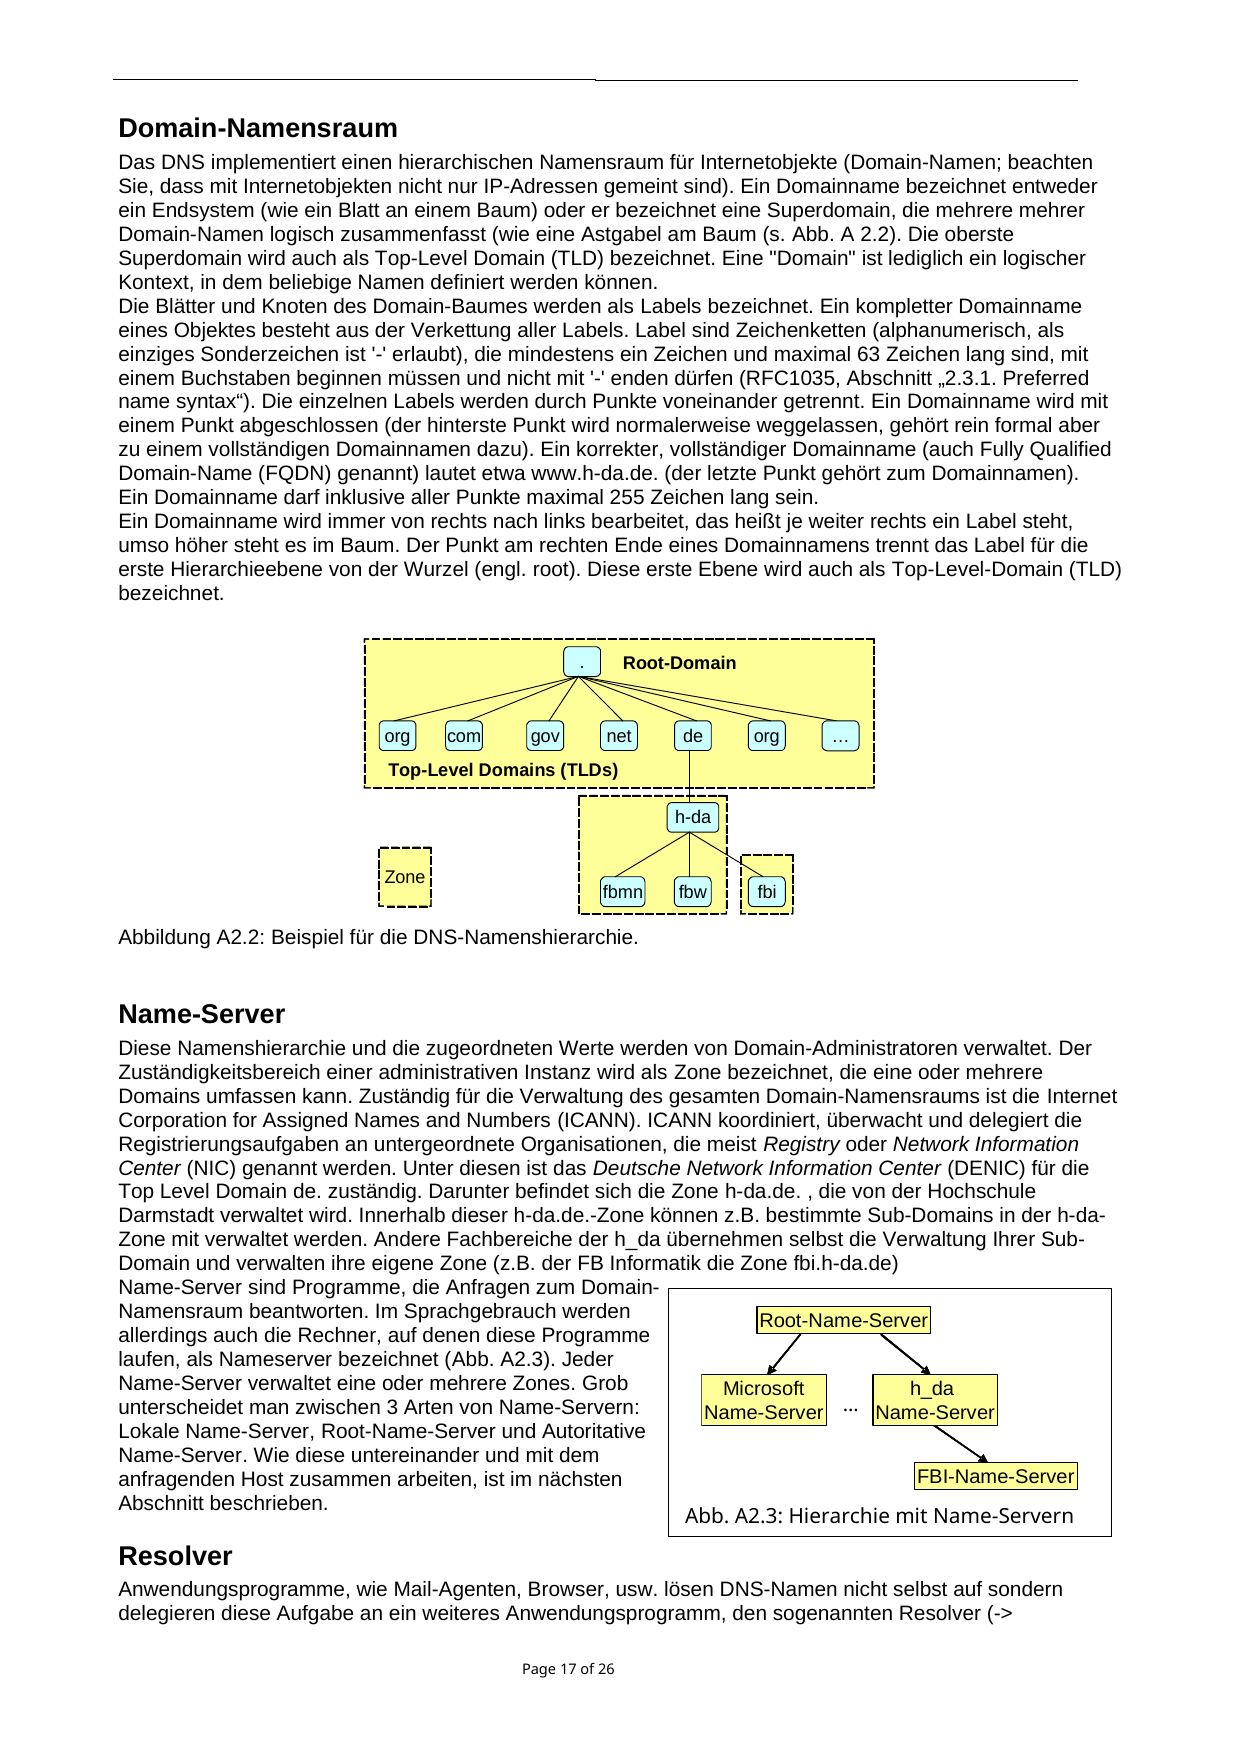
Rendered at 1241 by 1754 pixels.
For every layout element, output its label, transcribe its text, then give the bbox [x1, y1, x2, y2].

subtitle Resolver [118, 1540, 1122, 1571]
text Anwendungsprogramme, wie Mail-Agenten, Browser, usw. lösen DNS-Namen nicht selbst auf sondern delegieren diese Aufgabe an ein weiteres Anwendungsprogramm, den sogenannten Resolver (-> [118, 1577, 1122, 1625]
text Das DNS implementiert einen hierarchischen Namensraum für Internetobjekte (Domain-Namen; beachten Sie, dass mit Internetobjekten nicht nur IP-Adressen gemeint sind). Ein Domainname bezeichnet entweder ein Endsystem (wie ein Blatt an einem Baum) oder er bezeichnet eine Superdomain, die mehrere mehrer Domain-Namen logisch zusammenfasst (wie eine Astgabel am Baum (s. Abb. A 2.2). Die oberste Superdomain wird auch als Top-Level Domain (TLD) bezeichnet. Eine "Domain" ist lediglich ein logischer Kontext, in dem beliebige Namen definiert werden können. [118, 150, 1122, 293]
text Abbildung A2.2: Beispiel für die DNS-Namenshierarchie. [118, 925, 1122, 949]
text Name-Server sind Programme, die Anfragen zum Domain-Namensraum beantworten. Im Sprachgebrauch werden allerdings auch die Rechner, auf denen diese Programme laufen, als Nameserver bezeichnet (Abb. A2.3). Jeder Name-Server verwaltet eine oder mehrere Zones. Grob unterscheidet man zwischen 3 Arten von Name-Servern: Lokale Name-Server, Root-Name-Server und Autoritative Name-Server. Wie diese untereinander und mit dem anfragenden Host zusammen arbeiten, ist im nächsten Abschnitt beschrieben. [118, 1275, 1122, 1515]
text Diese Namenshierarchie und die zugeordneten Werte werden von Domain-Administratoren verwaltet. Der Zuständigkeitsbereich einer administrativen Instanz wird als Zone bezeichnet, die eine oder mehrere Domains umfassen kann. Zuständig für die Verwaltung des gesamten Domain-Namensraums ist die Internet Corporation for Assigned Names and Numbers (ICANN). ICANN koordiniert, überwacht und delegiert die Registrierungsaufgaben an untergeordnete Organisationen, die meist Registry oder Network Information Center (NIC) genannt werden. Unter diesen ist das Deutsche Network Information Center (DENIC) für die Top Level Domain de. zuständig. Darunter befindet sich die Zone h-da.de. , die von der Hochschule Darmstadt verwaltet wird. Innerhalb dieser h-da.de.-Zone können z.B. bestimmte Sub-Domains in der h-da-Zone mit verwaltet werden. Andere Fachbereiche der h_da übernehmen selbst die Verwaltung Ihrer Sub-Domain und verwalten ihre eigene Zone (z.B. der FB Informatik die Zone fbi.h-da.de) [118, 1036, 1122, 1275]
subtitle Domain-Namensraum [118, 112, 1122, 143]
subtitle Name-Server [118, 998, 1122, 1029]
text Abb. A2.3: Hierarchie mit Name-Servern [685, 1501, 1095, 1528]
text Ein Domainname darf inklusive aller Punkte maximal 255 Zeichen lang sein. [118, 485, 1122, 509]
text Ein Domainname wird immer von rechts nach links bearbeitet, das heißt je weiter rechts ein Label steht, umso höher steht es im Baum. Der Punkt am rechten Ende eines Domainnamens trennt das Label für die erste Hierarchieebene von der Wurzel (engl. root). Diese erste Ebene wird auch als Top-Level-Domain (TLD) bezeichnet. [118, 509, 1122, 605]
text Die Blätter und Knoten des Domain-Baumes werden als Labels bezeichnet. Ein kompletter Domainname eines Objektes besteht aus der Verkettung aller Labels. Label sind Zeichenketten (alphanumerisch, als einziges Sonderzeichen ist '-' erlaubt), die mindestens ein Zeichen und maximal 63 Zeichen lang sind, mit einem Buchstaben beginnen müssen und nicht mit '-' enden dürfen (RFC1035, Abschnitt „2.3.1. Preferred name syntax“). Die einzelnen Labels werden durch Punkte voneinander getrennt. Ein Domainname wird mit einem Punkt abgeschlossen (der hinterste Punkt wird normalerweise weggelassen, gehört rein formal aber zu einem vollständigen Domainnamen dazu). Ein korrekter, vollständiger Domainname (auch Fully Qualified Domain-Name (FQDN) genannt) lautet etwa www.h-da.de. (der letzte Punkt gehört zum Domainnamen). [118, 293, 1122, 485]
